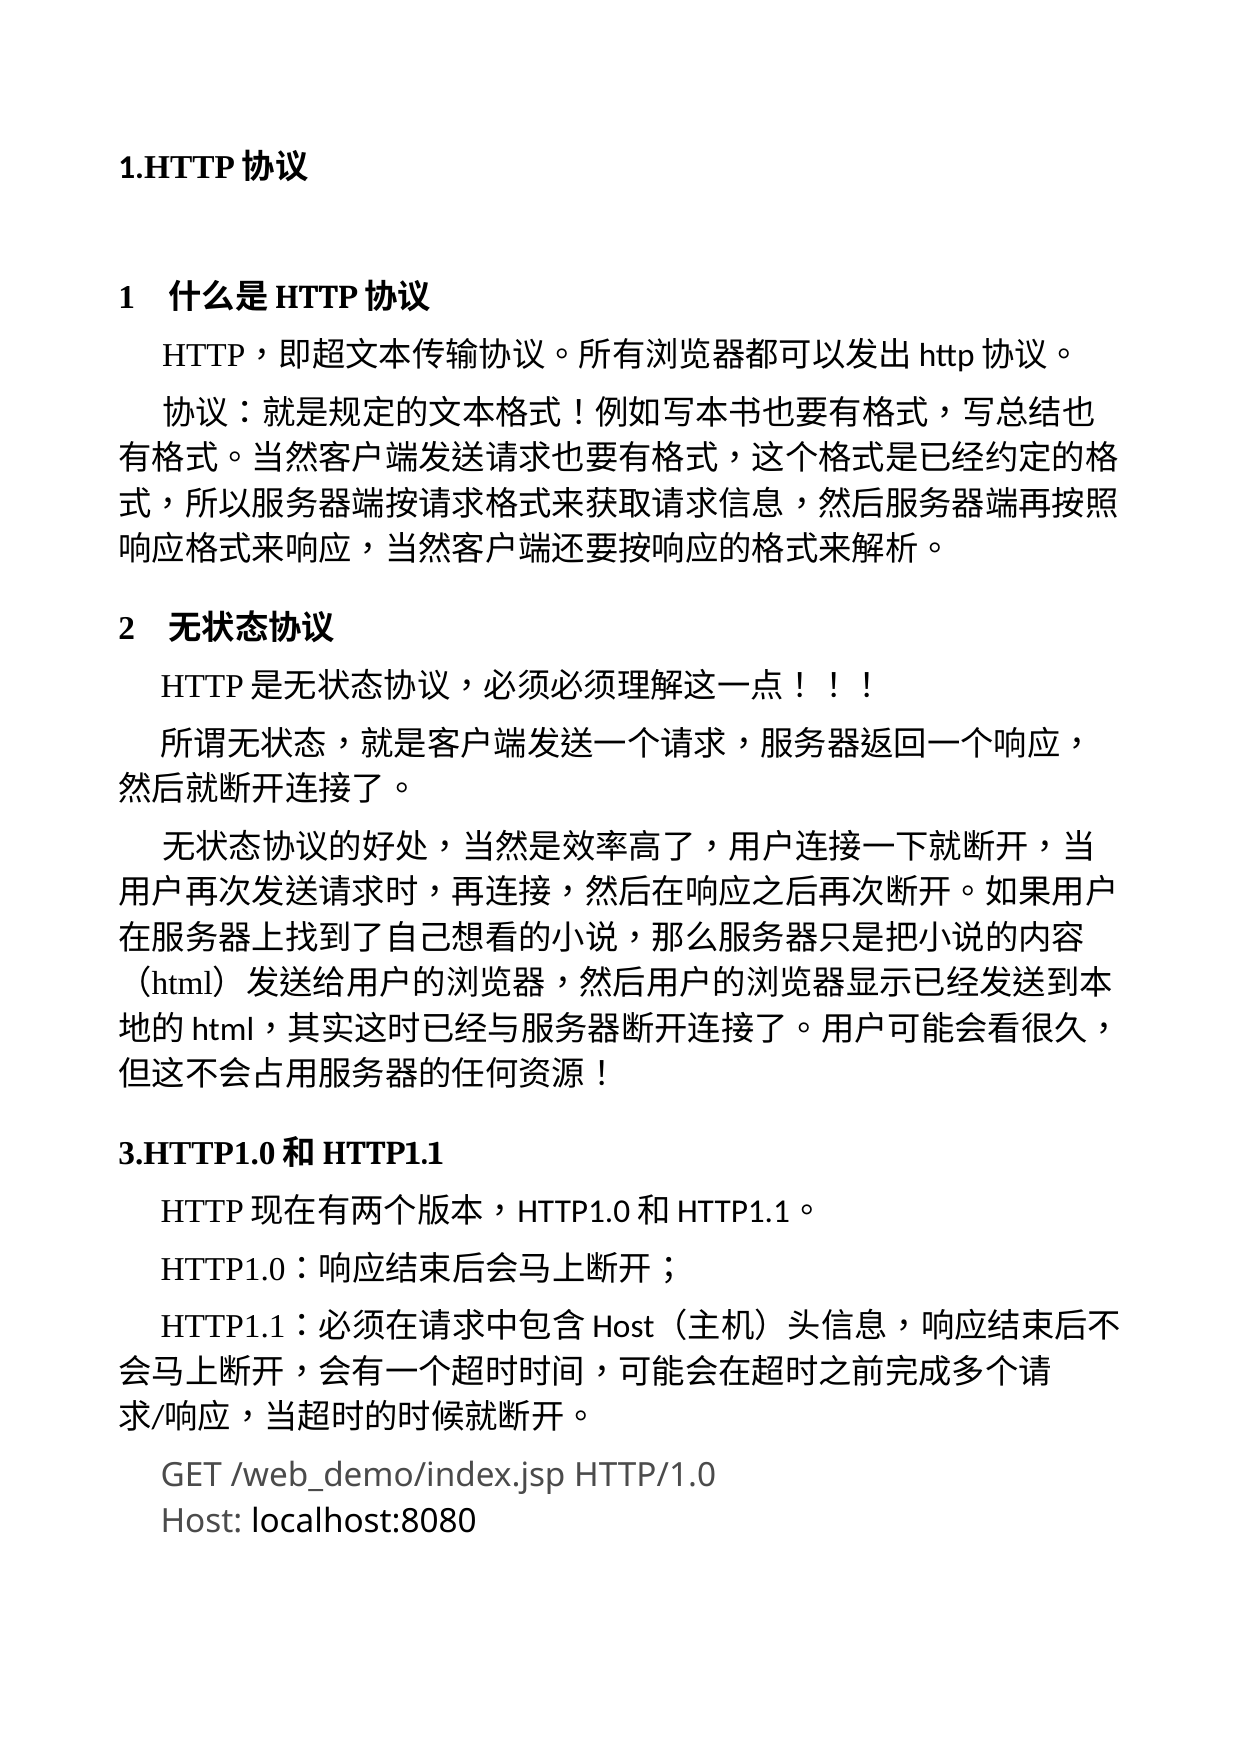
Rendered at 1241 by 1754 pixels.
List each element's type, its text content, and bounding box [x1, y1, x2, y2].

subtitle 1 什么是HTTP协议 [118, 273, 1122, 318]
text GET /web_demo/index.jsp HTTP/1.0 Host: localhost:8080 [160, 1451, 1122, 1542]
subtitle 2 无状态协议 [118, 603, 1122, 649]
subtitle 1.HTTP协议 [118, 143, 1122, 188]
text HTTP现在有两个版本，HTTP1.0和HTTP1.1。 [118, 1186, 1122, 1232]
text HTTP是无状态协议，必须必须理解这一点！！！ [118, 661, 1122, 707]
text 无状态协议的好处，当然是效率高了，用户连接一下就断开，当用户再次发送请求时，再连接，然后在响应之后再次断开。如果用户在服务器上找到了自己想看的小说，那么服务器只是把小说的内容（html）发送给用户的浏览器，然后用户的浏览器显示已经发送到本地的html，其实这时已经与服务器断开连接了。用户可能会看很久，但这不会占用服务器的任何资源！ [118, 823, 1122, 1095]
text 协议：就是规定的文本格式！例如写本书也要有格式，写总结也有格式。当然客户端发送请求也要有格式，这个格式是已经约定的格式，所以服务器端按请求格式来获取请求信息，然后服务器端再按照响应格式来响应，当然客户端还要按响应的格式来解析。 [118, 388, 1122, 570]
text HTTP1.1：必须在请求中包含Host（主机）头信息，响应结束后不会马上断开，会有一个超时时间，可能会在超时之前完成多个请求/响应，当超时的时候就断开。 [118, 1302, 1122, 1438]
text 所谓无状态，就是客户端发送一个请求，服务器返回一个响应，然后就断开连接了。 [118, 719, 1122, 810]
text HTTP1.0：响应结束后会马上断开； [118, 1244, 1122, 1290]
subtitle 3.HTTP1.0和HTTP1.1 [118, 1128, 1122, 1174]
text HTTP，即超文本传输协议。所有浏览器都可以发出http协议。 [118, 331, 1122, 376]
